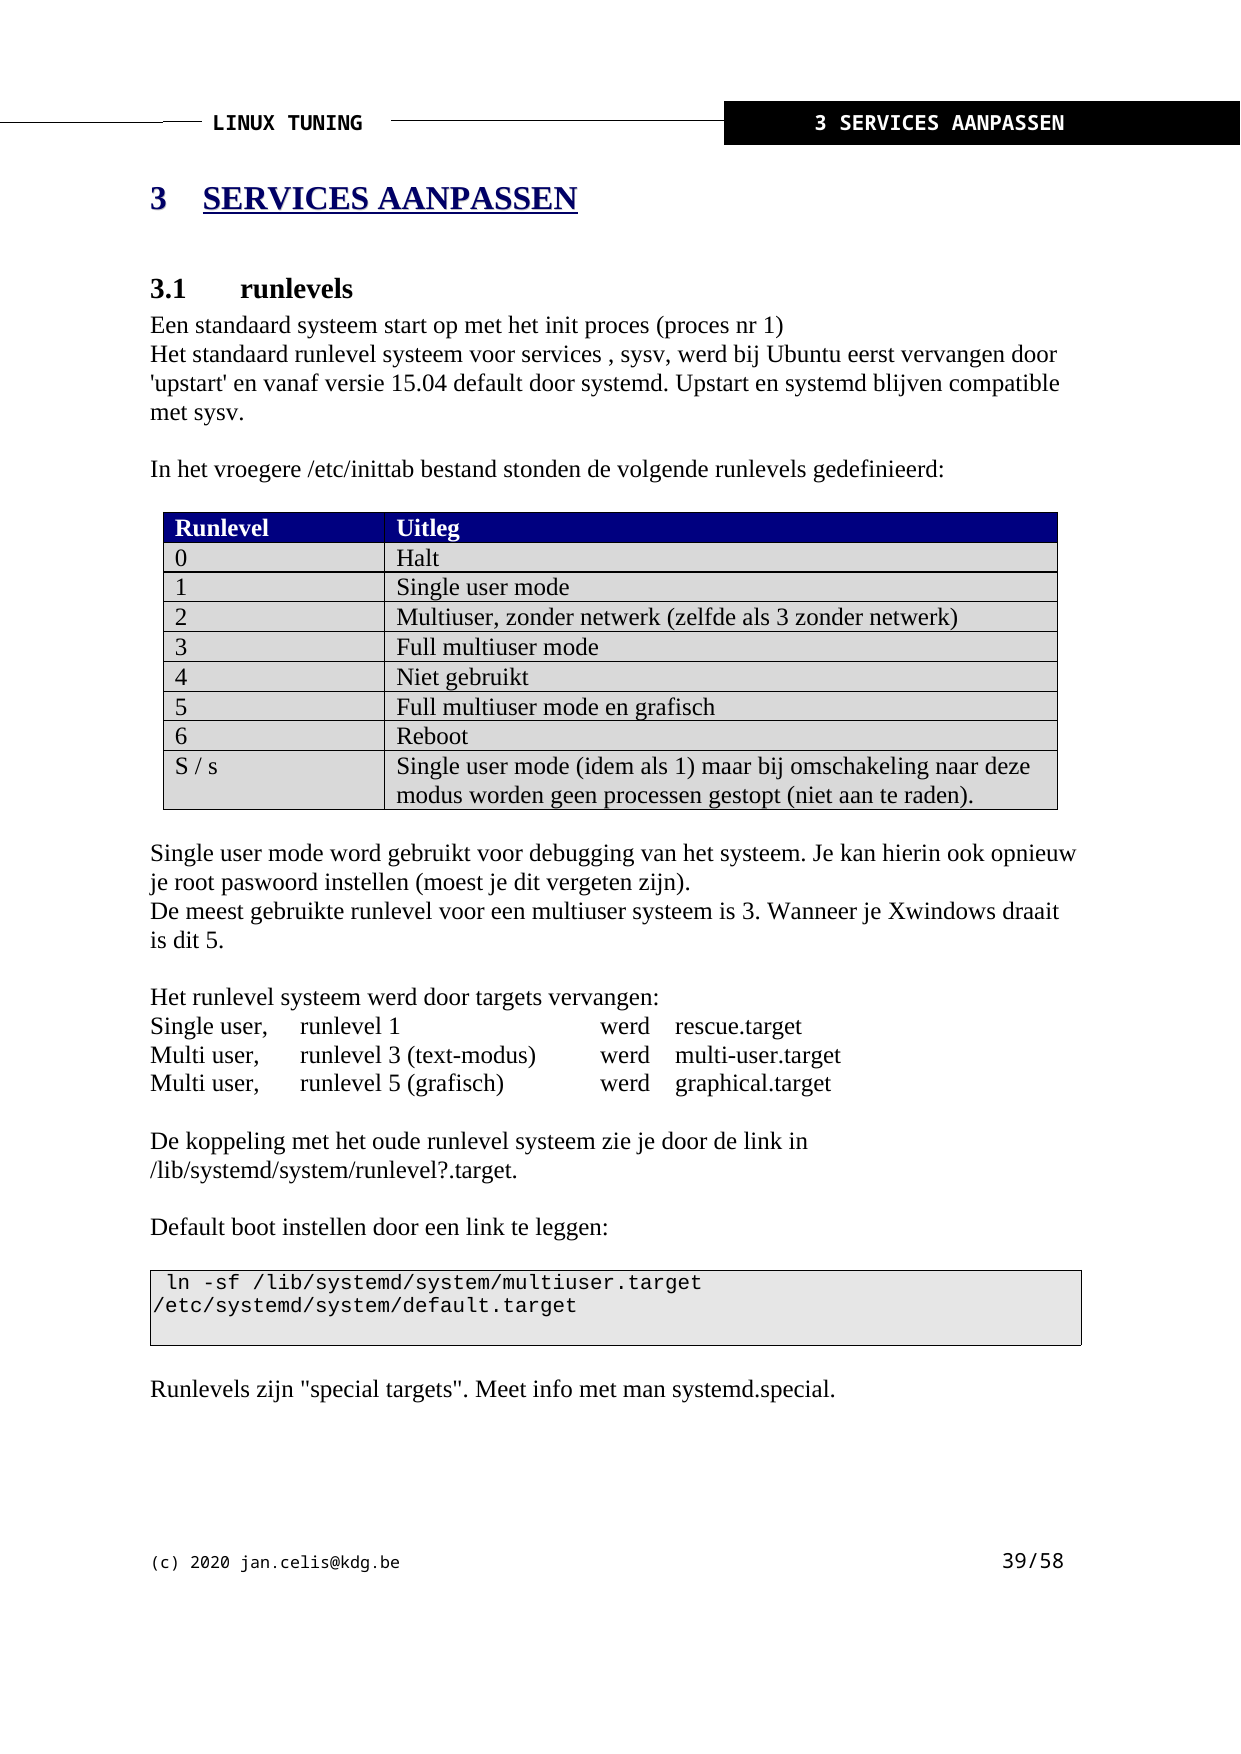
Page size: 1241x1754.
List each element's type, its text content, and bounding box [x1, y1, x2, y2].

table_header Uitleg [385, 513, 1057, 542]
table_cell 5 [164, 692, 384, 720]
subtitle SERVICES AANPASSEN [150, 179, 1081, 217]
text Single user mode word gebruikt voor debugging van het systeem. Je kan hierin ook opnieuw je root paswoord instellen (moest je dit vergeten zijn). [150, 838, 1081, 896]
table_cell 2 [164, 602, 384, 631]
table_cell Full multiuser mode en grafisch [385, 692, 1057, 720]
text ln -sf /lib/systemd/system/multiuser.target /etc/systemd/system/default.target [151, 1271, 1081, 1317]
text In het vroegere /etc/inittab bestand stonden de volgende runlevels gedefinieerd: [150, 454, 1081, 512]
text Het runlevel systeem werd door targets vervangen: [150, 982, 1081, 1011]
table_cell 4 [164, 662, 384, 691]
table_cell 1 [164, 573, 384, 601]
text Single user, runlevel 1 werd rescue.target [150, 1011, 1081, 1040]
table_cell 3 [164, 632, 384, 661]
table_cell Full multiuser mode [385, 632, 1057, 661]
text Een standaard systeem start op met het init proces (proces nr 1) [150, 311, 1081, 339]
table_cell 0 [164, 543, 384, 571]
text De meest gebruikte runlevel voor een multiuser systeem is 3. Wanneer je Xwindows draait is dit 5. [150, 896, 1081, 953]
text Multi user, runlevel 5 (grafisch) werd graphical.target [150, 1068, 1081, 1097]
text Runlevels zijn "special targets". Meet info met man systemd.special. [150, 1374, 1081, 1402]
table_cell Reboot [385, 721, 1057, 750]
table_cell 6 [164, 721, 384, 750]
table_header Runlevel [164, 513, 384, 542]
table_cell Niet gebruikt [385, 662, 1057, 691]
table_cell Halt [385, 543, 1057, 571]
subtitle runlevels [150, 271, 1081, 304]
table_cell S / s [164, 751, 384, 809]
table_cell Multiuser, zonder netwerk (zelfde als 3 zonder netwerk) [385, 602, 1057, 631]
table_cell Single user mode [385, 573, 1057, 601]
text De koppeling met het oude runlevel systeem zie je door de link in /lib/systemd/system/runlevel?.target. [150, 1097, 1081, 1183]
table_cell Single user mode (idem als 1) maar bij omschakeling naar deze modus worden geen processen gestopt (niet aan te raden). [385, 751, 1057, 809]
text Default boot instellen door een link te leggen: [150, 1212, 1081, 1241]
text Het standaard runlevel systeem voor services , sysv, werd bij Ubuntu eerst vervangen door 'upstart' en vanaf versie 15.04 default door systemd. Upstart en systemd blijven compatible met sysv. [150, 339, 1081, 426]
text Multi user, runlevel 3 (text-modus) werd multi-user.target [150, 1040, 1081, 1068]
